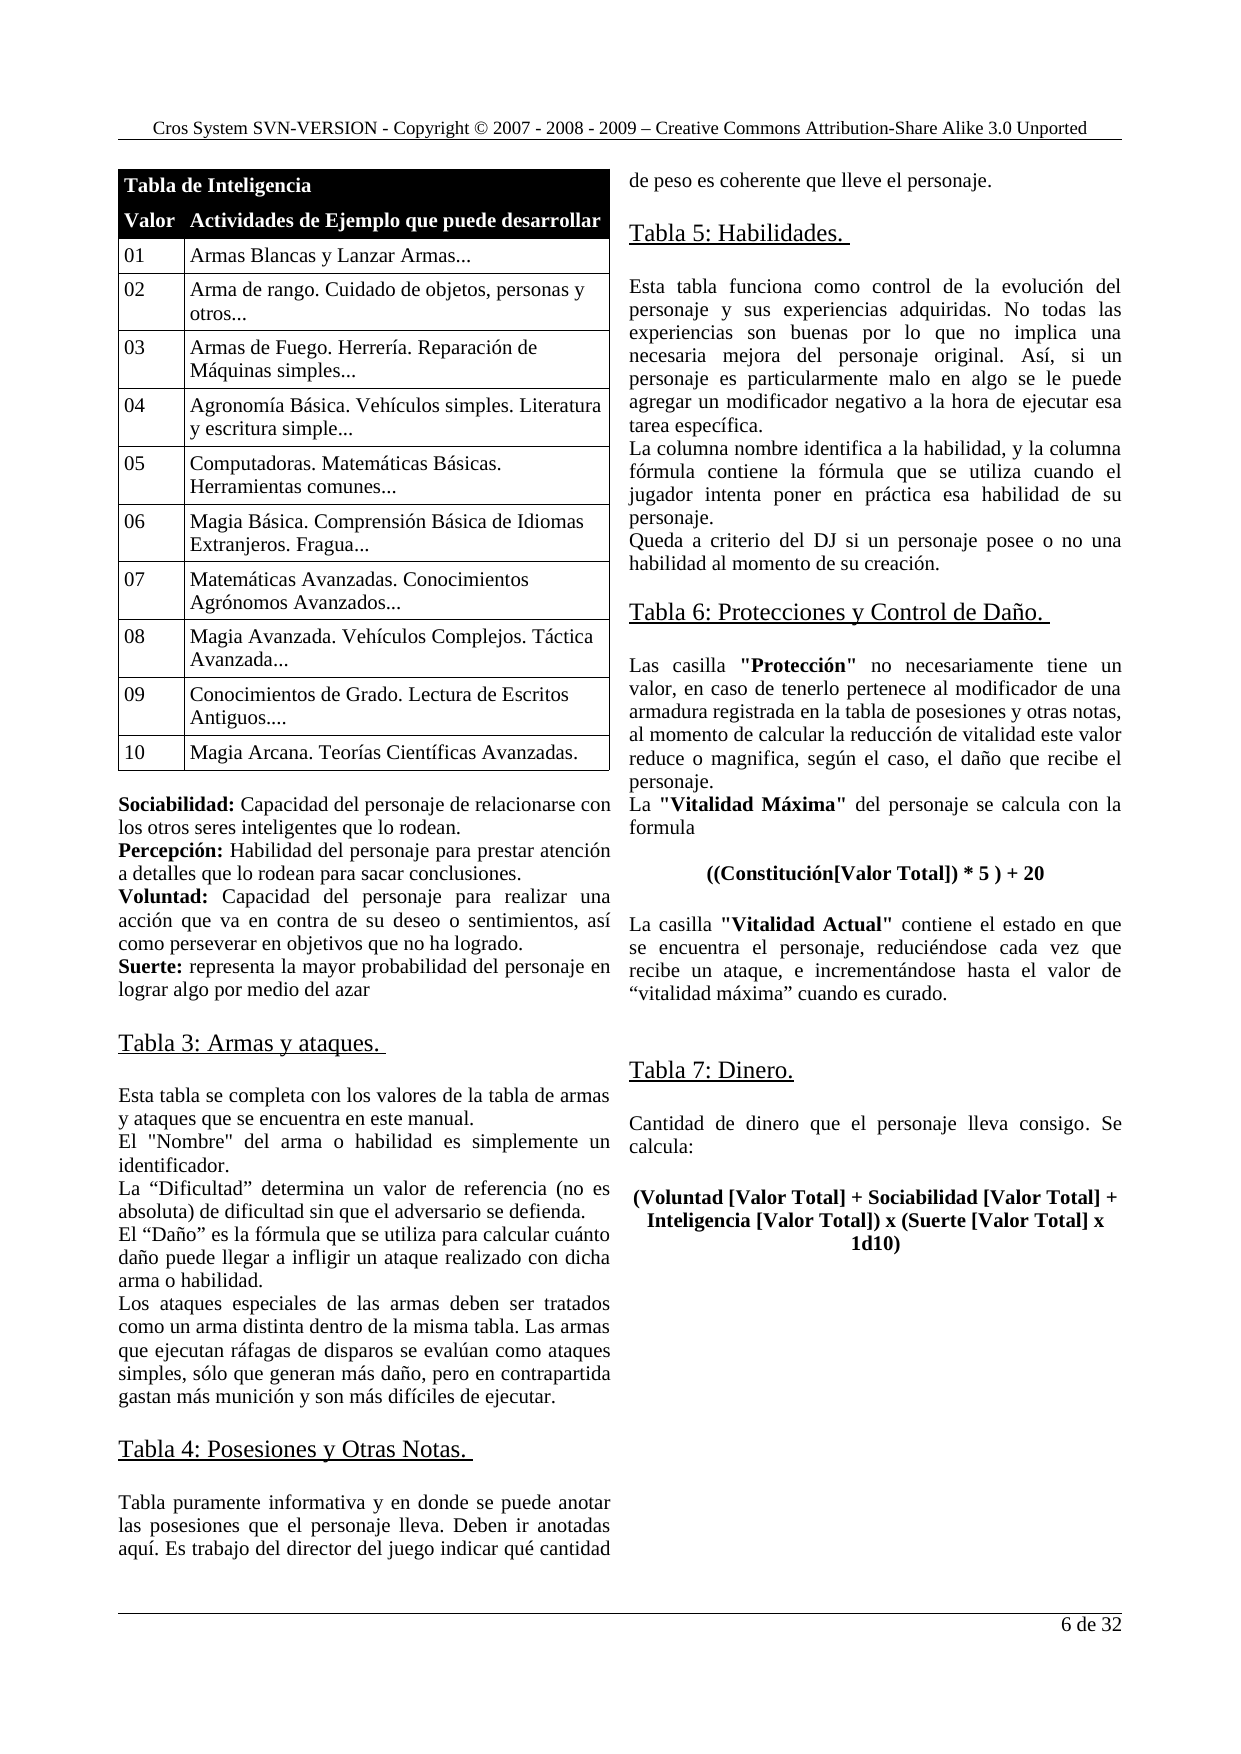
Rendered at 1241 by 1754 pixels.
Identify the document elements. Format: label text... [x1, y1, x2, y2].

text Voluntad: Capacidad del personaje para realizar una acción que va en contra de su deseo o sentimientos, así como perseverar en objetivos que no ha logrado. [118, 885, 611, 955]
table_cell 06 [119, 505, 184, 561]
text ((Constitución[Valor Total]) * 5 ) + 20 [629, 862, 1122, 885]
text Cantidad de dinero que el personaje lleva consigo. Se calcula: [629, 1112, 1122, 1158]
table_header Tabla de Inteligencia [119, 170, 609, 203]
table_cell 01 [119, 239, 184, 273]
table_cell 05 [119, 447, 184, 504]
table_cell 02 [119, 274, 184, 330]
text Suerte: representa la mayor probabilidad del personaje en lograr algo por medio del azar [118, 955, 611, 1001]
table_cell Magia Básica. Comprensión Básica de Idiomas Extranjeros. Fragua... [185, 505, 609, 561]
text La columna nombre identifica a la habilidad, y la columna fórmula contiene la fórmula que se utiliza cuando el jugador intenta poner en práctica esa habilidad de su personaje. [629, 437, 1122, 529]
text Tabla 5: Habilidades. [629, 219, 1122, 247]
text Sociabilidad: Capacidad del personaje de relacionarse con los otros seres inteligentes que lo rodean. [118, 793, 611, 839]
text El "Nombre" del arma o habilidad es simplemente un identificador. [118, 1130, 611, 1177]
text Las casilla "Protección" no necesariamente tiene un valor, en caso de tenerlo pertenece al modificador de una armadura registrada en la tabla de posesiones y otras notas, al momento de calcular la reducción de vitalidad este valor reduce o magnifica, según el caso, el daño que recibe el personaje. [629, 654, 1122, 793]
text Tabla puramente informativa y en donde se puede anotar las posesiones que el personaje lleva. Deben ir anotadas aquí. Es trabajo del director del juego indicar qué cantidad [118, 1491, 611, 1560]
text La casilla "Vitalidad Actual" contiene el estado en que se encuentra el personaje, reduciéndose cada vez que recibe un ataque, e incrementándose hasta el valor de “vitalidad máxima” cuando es curado. [629, 913, 1122, 1005]
text Percepción: Habilidad del personaje para prestar atención a detalles que lo rodean para sacar conclusiones. [118, 839, 611, 885]
table_cell Conocimientos de Grado. Lectura de Escritos Antiguos.... [185, 678, 609, 735]
table_cell Computadoras. Matemáticas Básicas. Herramientas comunes... [185, 447, 609, 504]
text (Voluntad [Valor Total] + Sociabilidad [Valor Total] + Inteligencia [Valor Total]) x (Suerte [Valor Total] x 1d10) [629, 1186, 1122, 1255]
text de peso es coherente que lleve el personaje. [629, 168, 1122, 192]
table_cell Armas Blancas y Lanzar Armas... [185, 239, 609, 273]
table_cell Magia Avanzada. Vehículos Complejos. Táctica Avanzada... [185, 620, 609, 677]
table_cell Armas de Fuego. Herrería. Reparación de Máquinas simples... [185, 331, 609, 388]
text Esta tabla se completa con los valores de la tabla de armas y ataques que se encuentra en este manual. [118, 1084, 611, 1130]
table_cell 08 [119, 620, 184, 677]
text El “Daño” es la fórmula que se utiliza para calcular cuánto daño puede llegar a infligir un ataque realizado con dicha arma o habilidad. [118, 1223, 611, 1292]
table_cell Magia Arcana. Teorías Científicas Avanzadas. [185, 736, 609, 770]
text Tabla 3: Armas y ataques. [118, 1029, 611, 1056]
table_cell 07 [119, 562, 184, 619]
text Tabla 7: Dinero. [629, 1056, 1122, 1084]
text La “Dificultad” determina un valor de referencia (no es absoluta) de dificultad sin que el adversario se defienda. [118, 1177, 611, 1223]
table_cell 10 [119, 736, 184, 770]
table_cell 09 [119, 678, 184, 735]
table_cell Arma de rango. Cuidado de objetos, personas y otros... [185, 274, 609, 330]
text Tabla 4: Posesiones y Otras Notas. [118, 1436, 611, 1463]
table_cell Valor [119, 204, 184, 238]
table_cell Agronomía Básica. Vehículos simples. Literatura y escritura simple... [185, 389, 609, 446]
table_cell 04 [119, 389, 184, 446]
table_cell Actividades de Ejemplo que puede desarrollar [185, 204, 609, 238]
text La "Vitalidad Máxima" del personaje se calcula con la formula [629, 793, 1122, 839]
text Esta tabla funciona como control de la evolución del personaje y sus experiencias adquiridas. No todas las experiencias son buenas por lo que no implica una necesaria mejora del personaje original. Así, si un personaje es particularmente malo en algo se le puede agregar un modificador negativo a la hora de ejecutar esa tarea específica. [629, 275, 1122, 437]
text Los ataques especiales de las armas deben ser tratados como un arma distinta dentro de la misma tabla. Las armas que ejecutan ráfagas de disparos se evalúan como ataques simples, sólo que generan más daño, pero en contrapartida gastan más munición y son más difíciles de ejecutar. [118, 1292, 611, 1408]
table_cell 03 [119, 331, 184, 388]
text Queda a criterio del DJ si un personaje posee o no una habilidad al momento de su creación. [629, 529, 1122, 575]
table_cell Matemáticas Avanzadas. Conocimientos Agrónomos Avanzados... [185, 562, 609, 619]
text Tabla 6: Protecciones y Control de Daño. [629, 598, 1122, 626]
